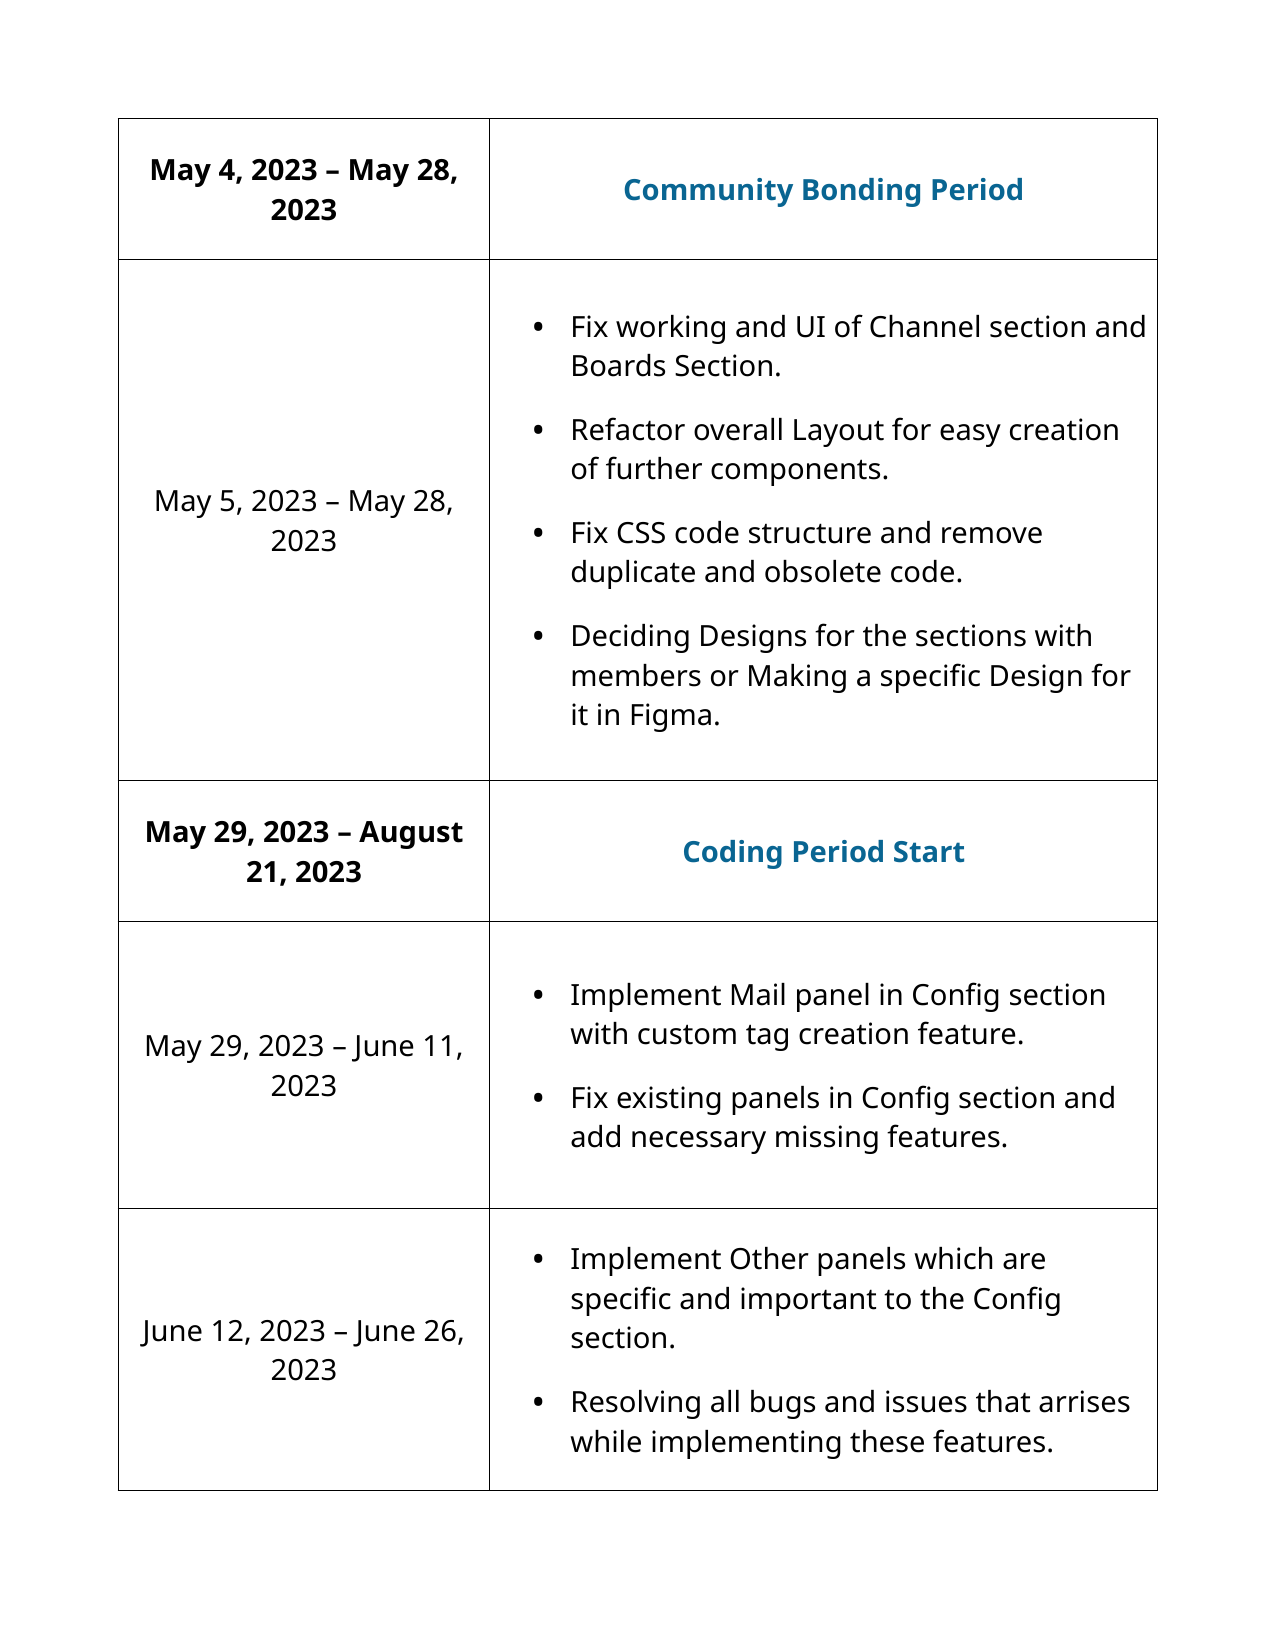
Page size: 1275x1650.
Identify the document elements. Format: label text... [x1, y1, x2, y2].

table_cell Fix working and UI of Channel section and Boards Section. Refactor overall Layout for easy creation of further components. Fix CSS code structure and remove duplicate and obsolete code. Deciding Designs for the sections with members or Making a specific Design for it in Figma. [490, 260, 1157, 780]
table_cell June 12, 2023 – June 26, 2023 [119, 1209, 489, 1489]
table_cell Implement Other panels which are specific and important to the Config section. Resolving all bugs and issues that arrises while implementing these features. [490, 1209, 1157, 1489]
table_cell May 5, 2023 – May 28, 2023 [119, 260, 489, 780]
table_cell Coding Period Start [490, 781, 1157, 921]
table_cell May 29, 2023 – June 11, 2023 [119, 922, 489, 1208]
table_cell Implement Mail panel in Config section with custom tag creation feature. Fix existing panels in Config section and add necessary missing features. [490, 922, 1157, 1208]
table_cell Community Bonding Period [490, 119, 1157, 259]
table_cell May 29, 2023 – August 21, 2023 [119, 781, 489, 921]
table_cell May 4, 2023 – May 28, 2023 [119, 119, 489, 259]
